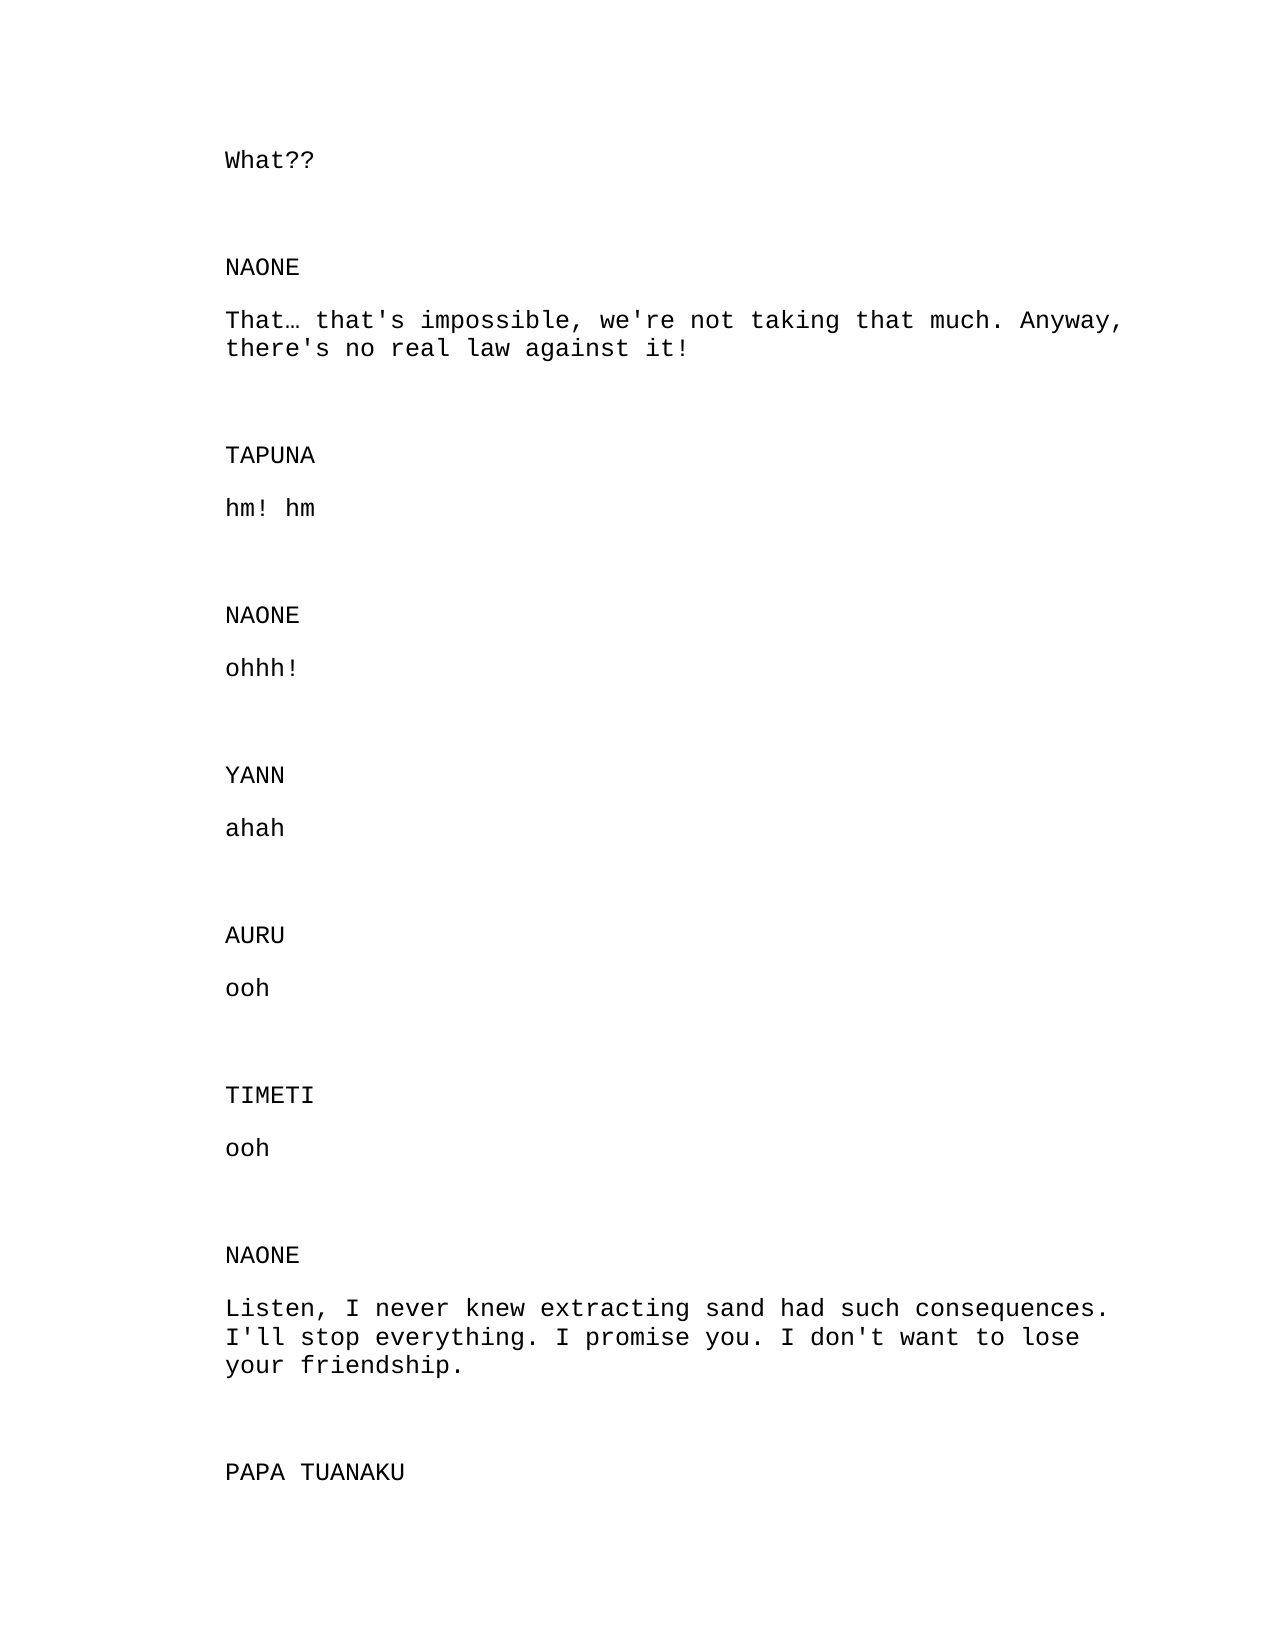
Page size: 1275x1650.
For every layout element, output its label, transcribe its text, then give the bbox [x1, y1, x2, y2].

text NAONE [225, 603, 1125, 631]
text ooh [225, 976, 1125, 1004]
text PAPA TUANAKU [225, 1459, 1125, 1488]
text ahah [225, 816, 1125, 844]
text NAONE [225, 1243, 1125, 1271]
text NAONE [225, 254, 1125, 283]
text AURU [225, 923, 1125, 951]
text TIMETI [225, 1083, 1125, 1111]
text TAPUNA [225, 443, 1125, 471]
text YANN [225, 763, 1125, 791]
text That… that's impossible, we're not taking that much. Anyway, there's no real law against it! [225, 308, 1125, 364]
text hm! hm [225, 496, 1125, 524]
text Listen, I never knew extracting sand had such consequences. I'll stop everything. I promise you. I don't want to lose your friendship. [225, 1296, 1125, 1381]
text What?? [225, 148, 1125, 176]
text ohhh! [225, 656, 1125, 684]
text ooh [225, 1136, 1125, 1164]
